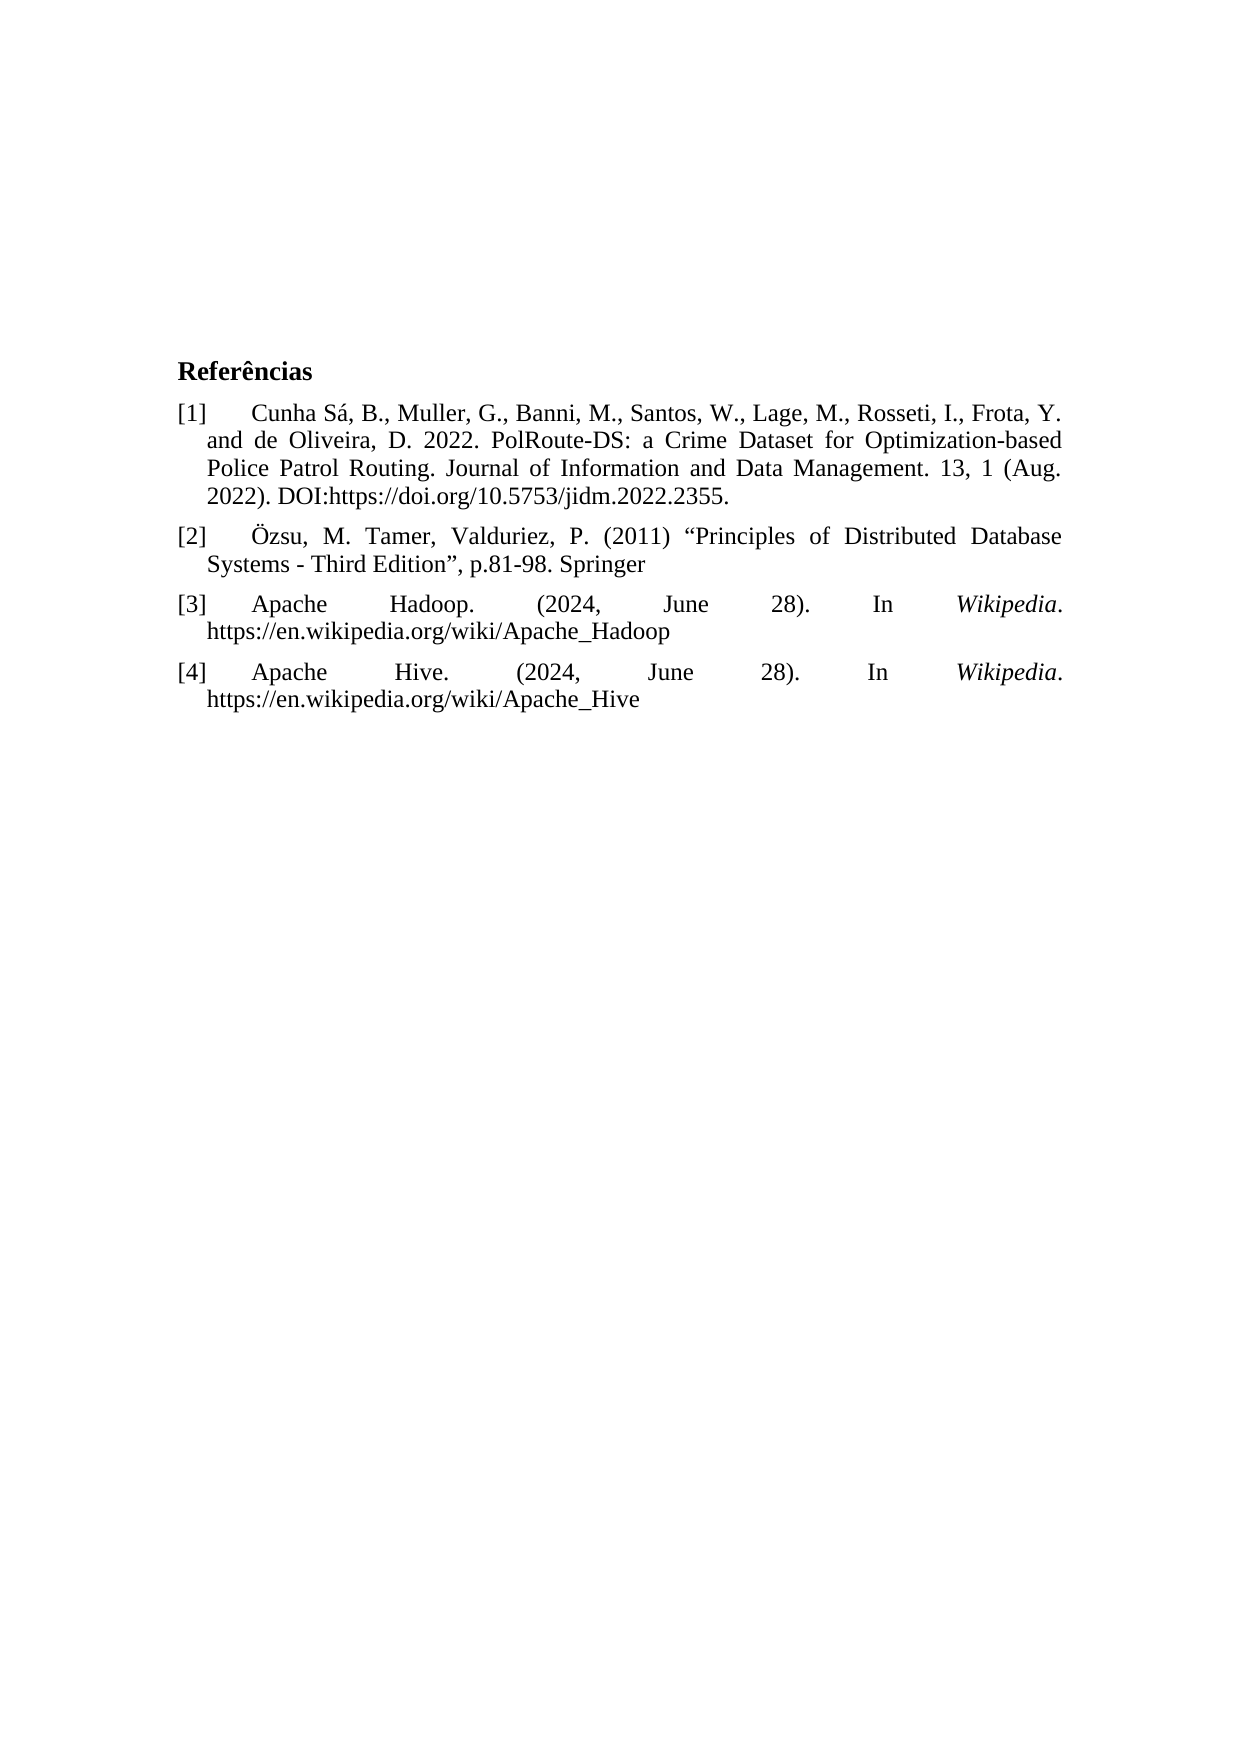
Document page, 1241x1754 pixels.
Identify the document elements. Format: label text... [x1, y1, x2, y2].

text [4] Apache Hive. (2024, June 28). In Wikipedia. https://en.wikipedia.org/wiki/Apache_Hive [177, 658, 1063, 713]
text [1] Cunha Sá, B., Muller, G., Banni, M., Santos, W., Lage, M., Rosseti, I., Frota, Y. and de Oliveira, D. 2022. PolRoute-DS: a Crime Dataset for Optimization-based Police Patrol Routing. Journal of Information and Data Management. 13, 1 (Aug. 2022). DOI:https://doi.org/10.5753/jidm.2022.2355. [177, 399, 1063, 509]
text [3] Apache Hadoop. (2024, June 28). In Wikipedia. https://en.wikipedia.org/wiki/Apache_Hadoop [177, 590, 1063, 645]
text Referências [177, 356, 1063, 386]
text [2] Özsu, M. Tamer, Valduriez, P. (2011) “Principles of Distributed Database Systems - Third Edition”, p.81-98. Springer [177, 522, 1063, 577]
